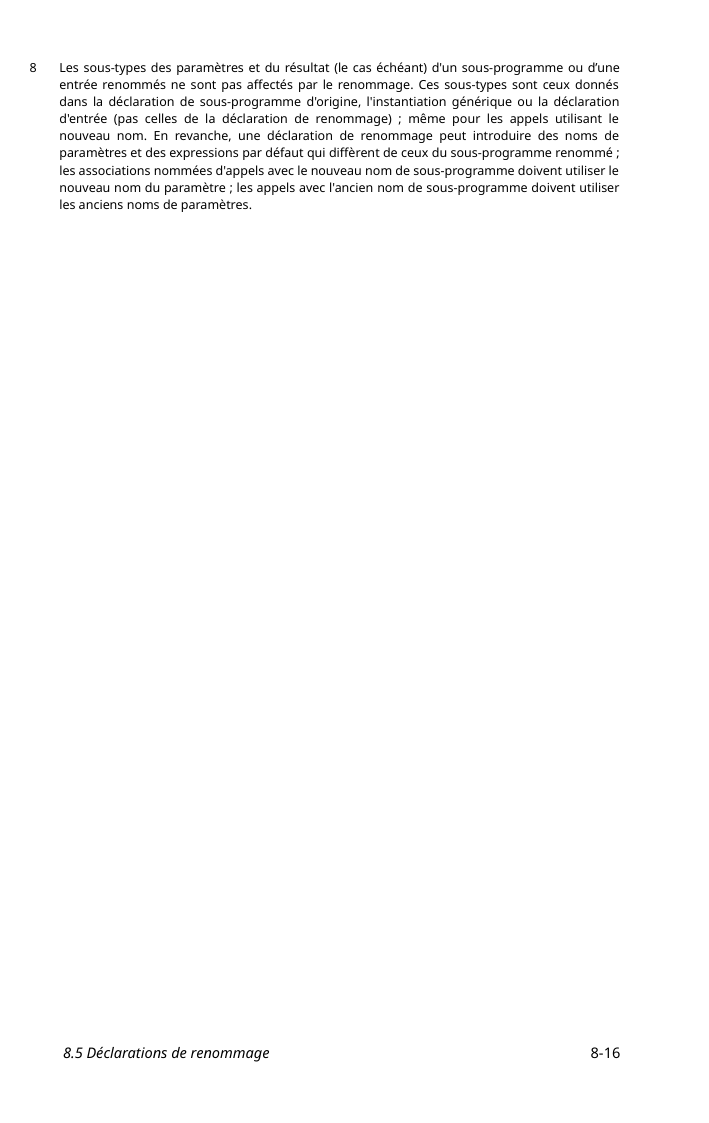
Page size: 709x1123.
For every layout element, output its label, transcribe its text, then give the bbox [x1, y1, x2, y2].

text Les sous-types des paramètres et du résultat (le cas échéant) d'un sous-programme ou d’une entrée renommés ne sont pas affectés par le renommage. Ces sous-types sont ceux donnés dans la déclaration de sous-programme d'origine, l'instantiation générique ou la déclaration d'entrée (pas celles de la déclaration de renommage) ; même pour les appels utilisant le nouveau nom. En revanche, une déclaration de renommage peut introduire des noms de paramètres et des expressions par défaut qui diffèrent de ceux du sous-programme renommé ; les associations nommées d'appels avec le nouveau nom de sous-programme doivent utiliser le nouveau nom du paramètre ; les appels avec l'ancien nom de sous-programme doivent utiliser les anciens noms de paramètres. [59, 59, 620, 213]
